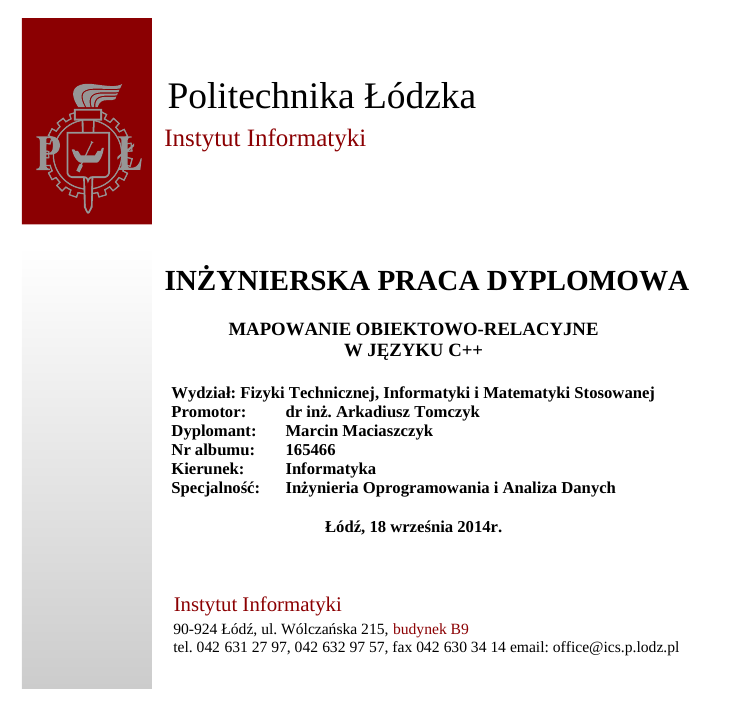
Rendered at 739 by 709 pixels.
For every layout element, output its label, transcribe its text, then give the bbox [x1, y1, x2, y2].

text Kierunek: Informatyka [152, 459, 689, 478]
text Specjalność: Inżynieria Oprogramowania i Analiza Danych [152, 478, 689, 497]
text W JĘZYKU C++ [152, 339, 689, 361]
text Dyplomant: Marcin Maciaszczyk [152, 421, 689, 440]
text Nr albumu: 165466 [152, 440, 689, 459]
text Promotor: dr inż. Arkadiusz Tomczyk [152, 402, 689, 421]
text INŻYNIERSKA PRACA DYPLOMOWA [152, 263, 689, 296]
text Łódź, 18 września 2014r. [152, 517, 689, 536]
text Wydział: Fizyki Technicznej, Informatyki i Matematyki Stosowanej [152, 382, 689, 402]
text MAPOWANIE OBIEKTOWO-RELACYJNE [152, 318, 689, 339]
